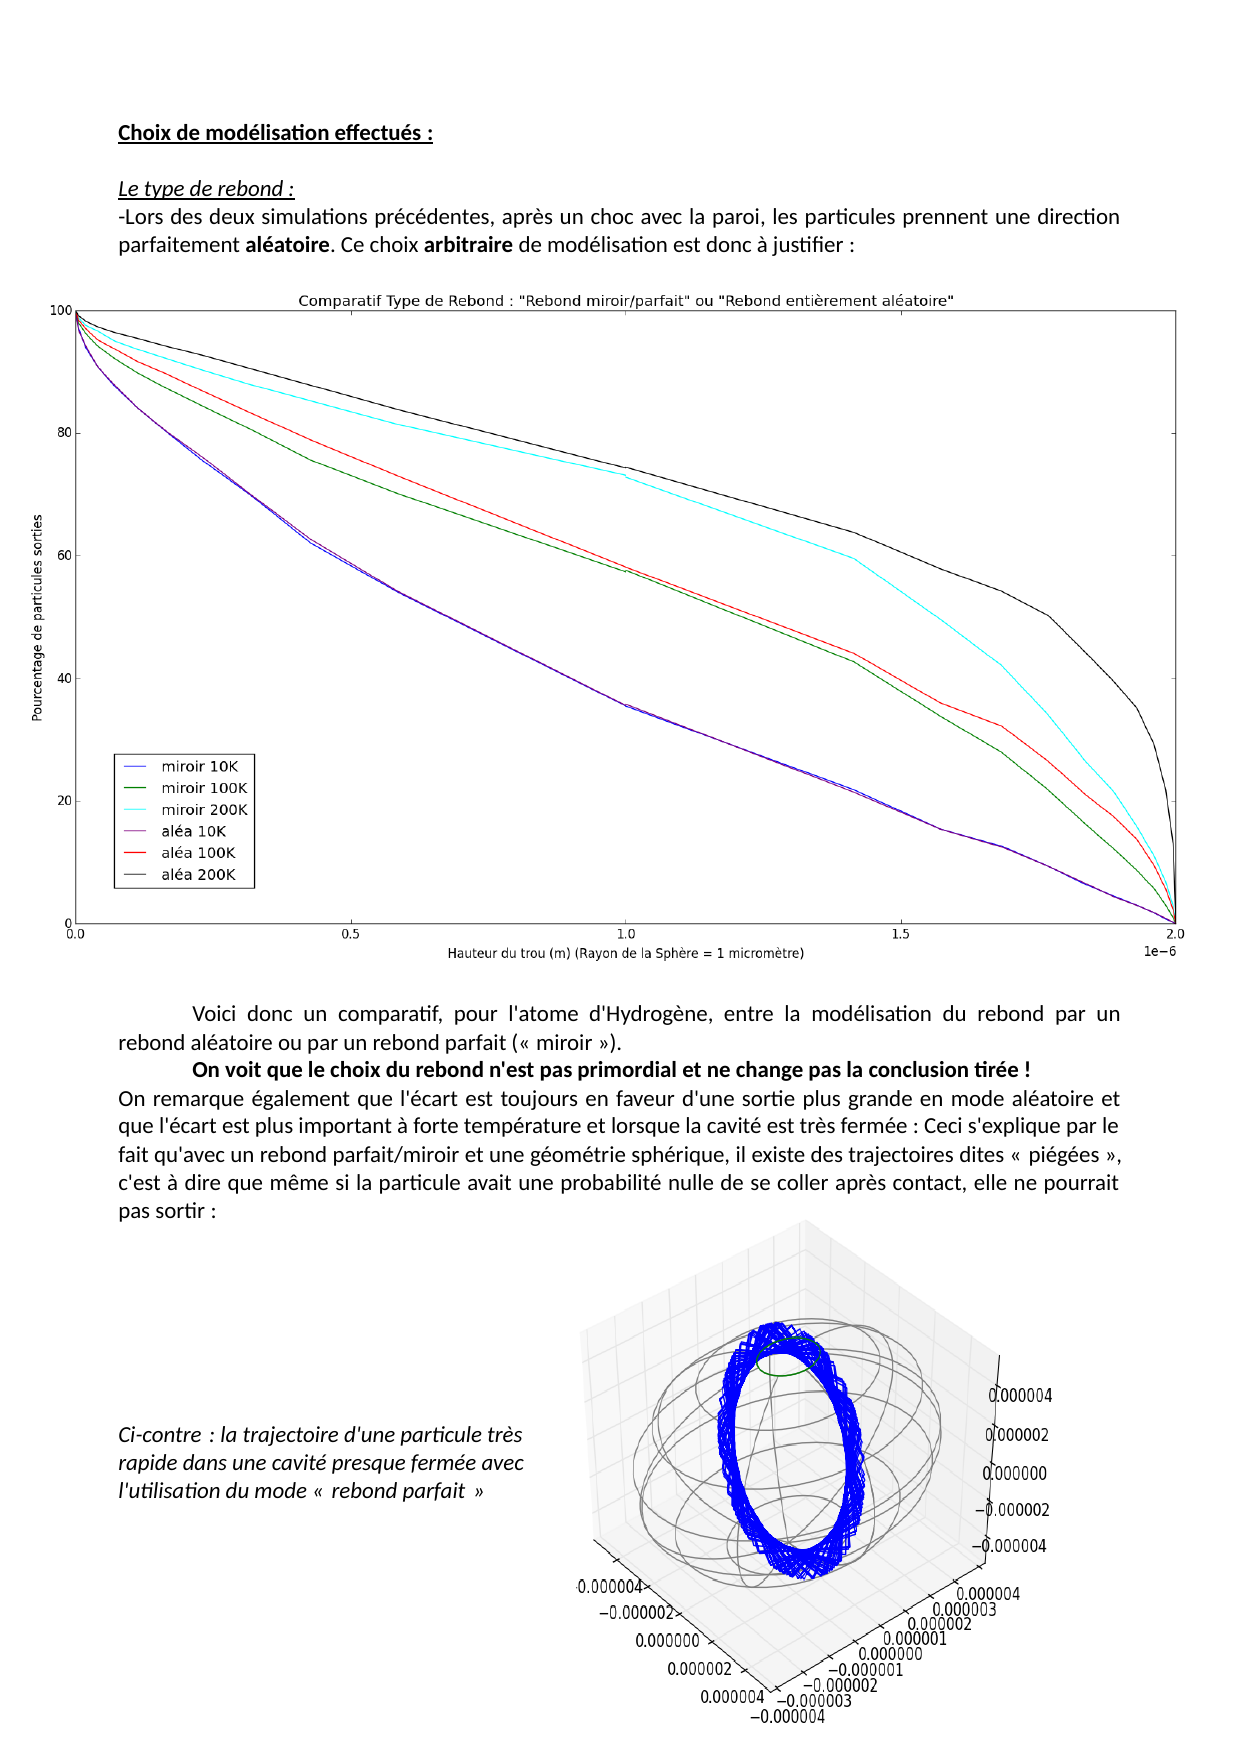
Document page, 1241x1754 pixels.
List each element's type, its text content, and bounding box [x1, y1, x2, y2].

text [1069, 1476, 1122, 1504]
text On voit que le choix du rebond n'est pas primordial et ne change pas la conclusion tirée ! [118, 1056, 1122, 1084]
text [118, 258, 1122, 272]
text Voici donc un comparatif, pour l'atome d'Hydrogène, entre la modélisation du rebond par un rebond aléatoire ou par un rebond parfait (« miroir »). [118, 1000, 1122, 1056]
text rapide dans une cavité presque fermée avec [118, 1448, 576, 1476]
text [1069, 1420, 1122, 1448]
text Choix de modélisation effectués : [118, 118, 1122, 146]
text On remarque également que l'écart est toujours en faveur d'une sortie plus grande en mode aléatoire et que l'écart est plus important à forte température et lorsque la cavité est très fermée : Ceci s'explique par le fait qu'avec un rebond parfait/miroir et une géométrie sphérique, il existe des trajectoires dites « piégées », c'est à dire que même si la particule avait une probabilité nulle de se coller après contact, elle ne pourrait pas sortir : [118, 1084, 1122, 1224]
text Le type de rebond : [118, 174, 1122, 202]
picture [14, 272, 1201, 1000]
text l'utilisation du mode « rebond parfait » [118, 1476, 576, 1504]
text [1069, 1448, 1122, 1476]
text -Lors des deux simulations précédentes, après un choc avec la paroi, les particules prennent une direction parfaitement aléatoire. Ce choix arbitraire de modélisation est donc à justifier : [118, 202, 1122, 258]
text Ci-contre : la trajectoire d'une particule très [118, 1420, 576, 1448]
picture [576, 1211, 1069, 1738]
